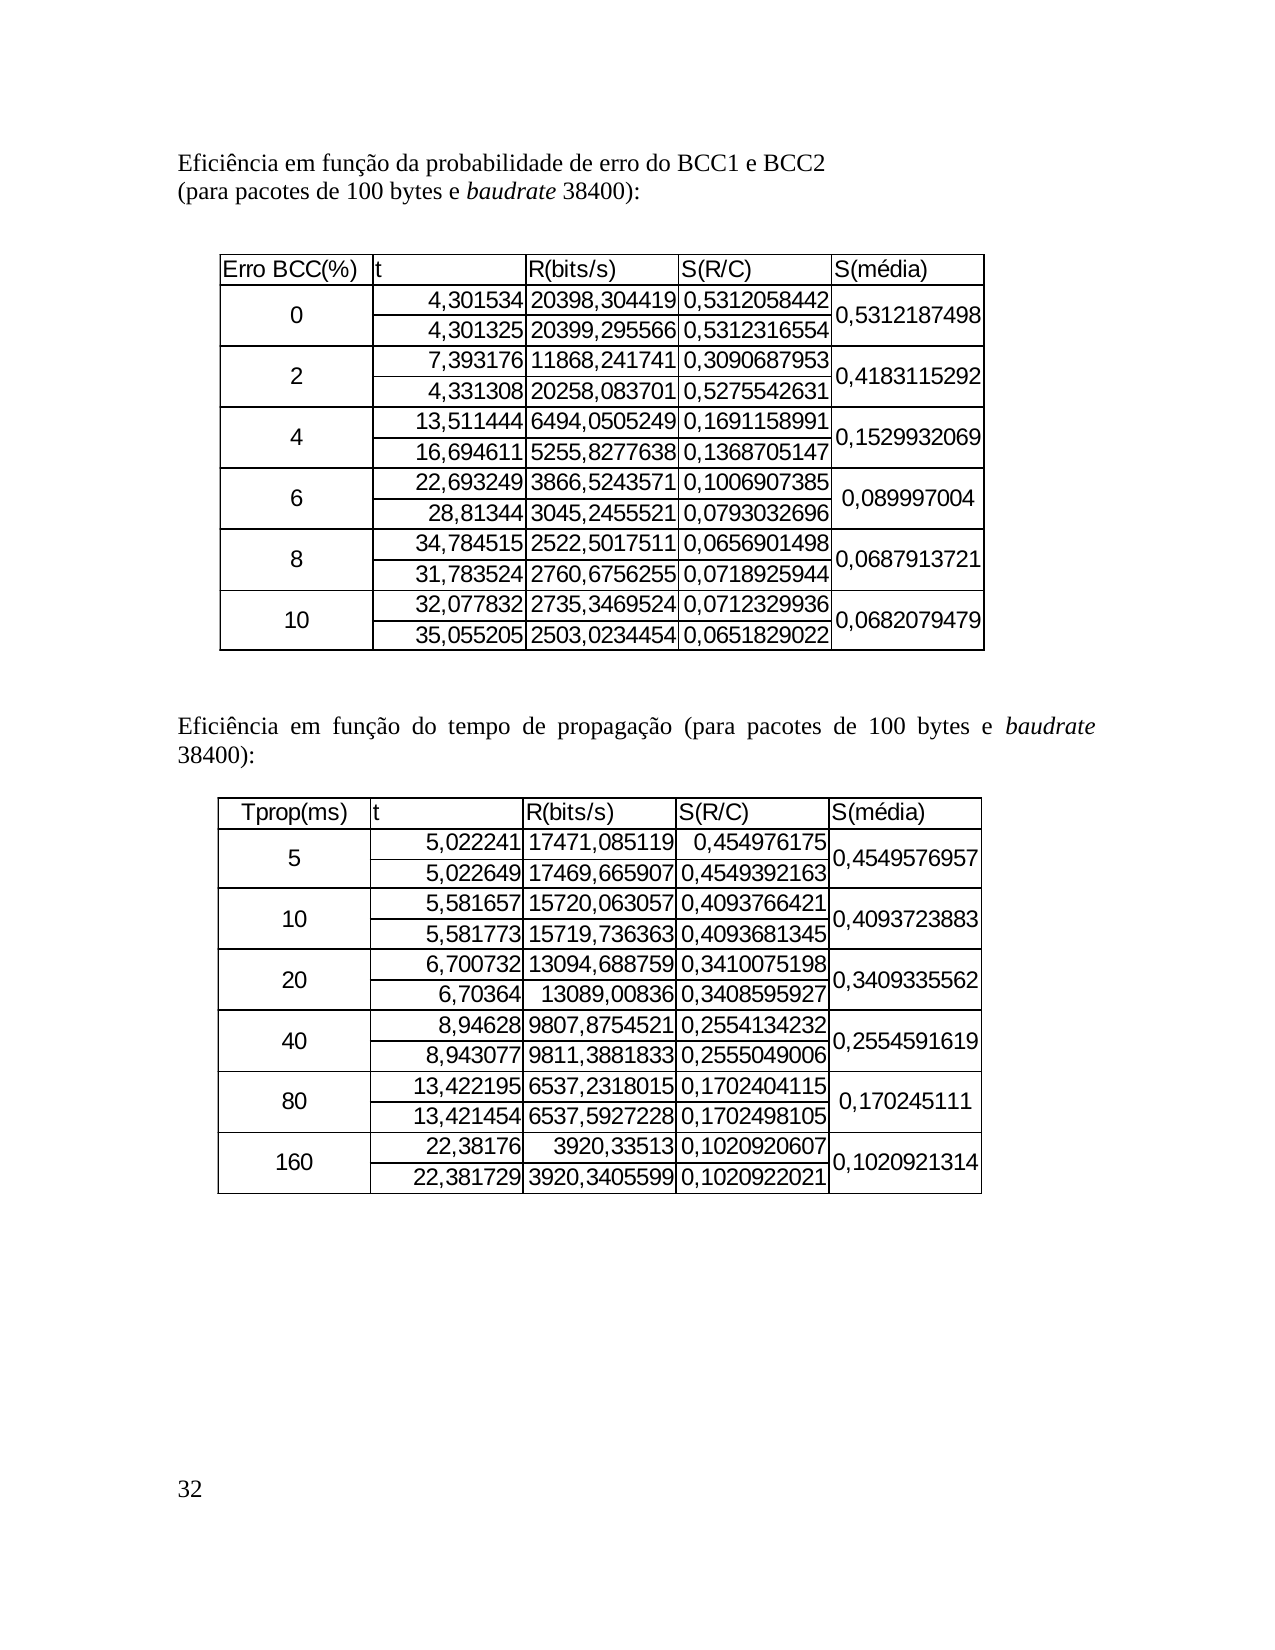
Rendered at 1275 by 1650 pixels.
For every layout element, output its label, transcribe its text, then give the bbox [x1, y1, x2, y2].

text Eficiência em função da probabilidade de erro do BCC1 e BCC2 [177, 148, 1098, 176]
text (para pacotes de 100 bytes e baudrate 38400): [177, 176, 1098, 205]
text Eficiência em função do tempo de propagação (para pacotes de 100 bytes e baudrate 38400): [177, 711, 1098, 769]
